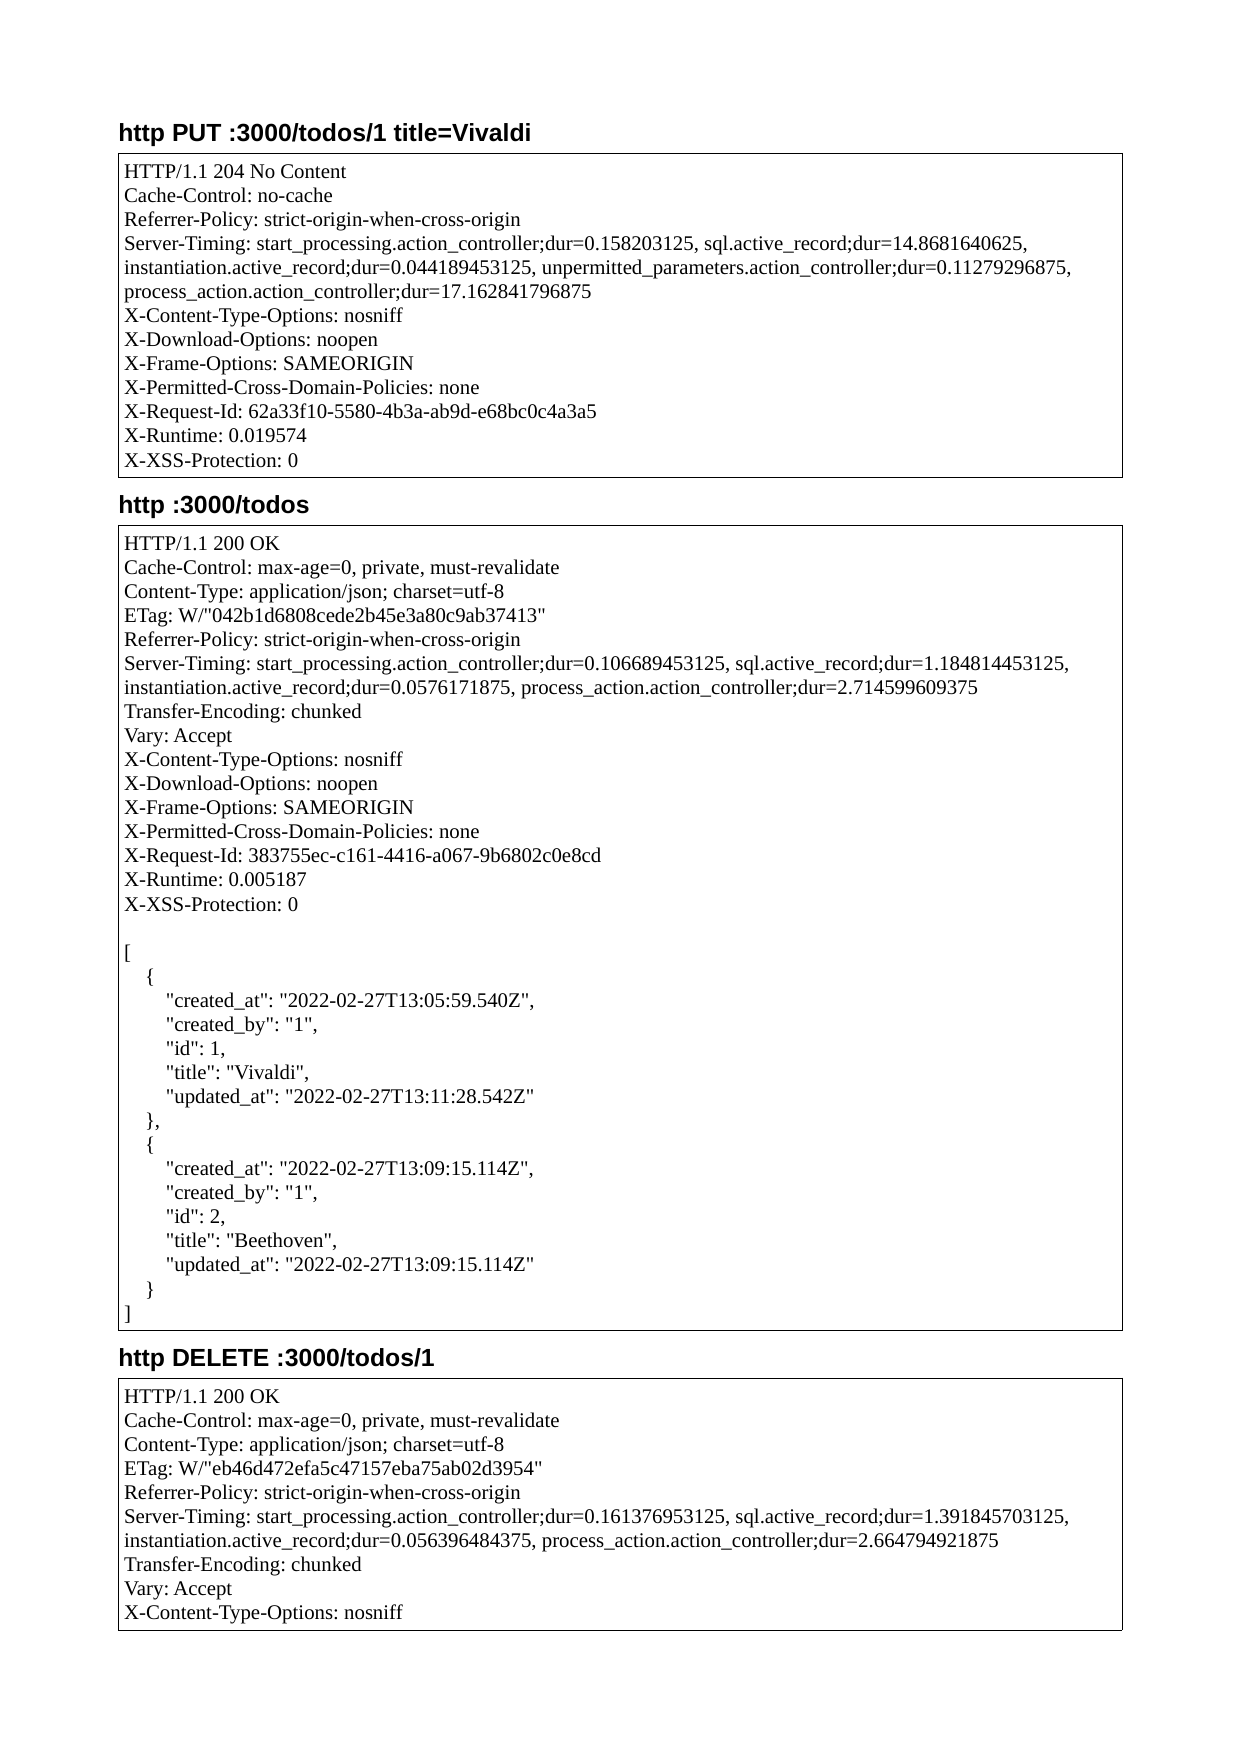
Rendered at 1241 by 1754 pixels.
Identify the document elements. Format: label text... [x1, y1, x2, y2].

table_header HTTP/1.1 204 No Content Cache-Control: no-cache Referrer-Policy: strict-origin-when-cross-origin Server-Timing: start_processing.action_controller;dur=0.158203125, sql.active_record;dur=14.8681640625, instantiation.active_record;dur=0.044189453125, unpermitted_parameters.action_controller;dur=0.11279296875, process_action.action_controller;dur=17.162841796875 X-Content-Type-Options: nosniff X-Download-Options: noopen X-Frame-Options: SAMEORIGIN X-Permitted-Cross-Domain-Policies: none X-Request-Id: 62a33f10-5580-4b3a-ab9d-e68bc0c4a3a5 X-Runtime: 0.019574 X-XSS-Protection: 0 [119, 154, 1122, 477]
subtitle http :3000/todos [118, 490, 1122, 518]
table_header HTTP/1.1 200 OK Cache-Control: max-age=0, private, must-revalidate Content-Type: application/json; charset=utf-8 ETag: W/"042b1d6808cede2b45e3a80c9ab37413" Referrer-Policy: strict-origin-when-cross-origin Server-Timing: start_processing.action_controller;dur=0.106689453125, sql.active_record;dur=1.184814453125, instantiation.active_record;dur=0.0576171875, process_action.action_controller;dur=2.714599609375 Transfer-Encoding: chunked Vary: Accept X-Content-Type-Options: nosniff X-Download-Options: noopen X-Frame-Options: SAMEORIGIN X-Permitted-Cross-Domain-Policies: none X-Request-Id: 383755ec-c161-4416-a067-9b6802c0e8cd X-Runtime: 0.005187 X-XSS-Protection: 0 [ { "created_at": "2022-02-27T13:05:59.540Z", "created_by": "1", "id": 1, "title": "Vivaldi", "updated_at": "2022-02-27T13:11:28.542Z" }, { "created_at": "2022-02-27T13:09:15.114Z", "created_by": "1", "id": 2, "title": "Beethoven", "updated_at": "2022-02-27T13:09:15.114Z" } ] [119, 526, 1122, 1330]
subtitle http DELETE :3000/todos/1 [118, 1343, 1122, 1371]
subtitle http PUT :3000/todos/1 title=Vivaldi [118, 118, 1122, 147]
table_header HTTP/1.1 200 OK Cache-Control: max-age=0, private, must-revalidate Content-Type: application/json; charset=utf-8 ETag: W/"eb46d472efa5c47157eba75ab02d3954" Referrer-Policy: strict-origin-when-cross-origin Server-Timing: start_processing.action_controller;dur=0.161376953125, sql.active_record;dur=1.391845703125, instantiation.active_record;dur=0.056396484375, process_action.action_controller;dur=2.664794921875 Transfer-Encoding: chunked Vary: Accept X-Content-Type-Options: nosniff [119, 1379, 1122, 1630]
